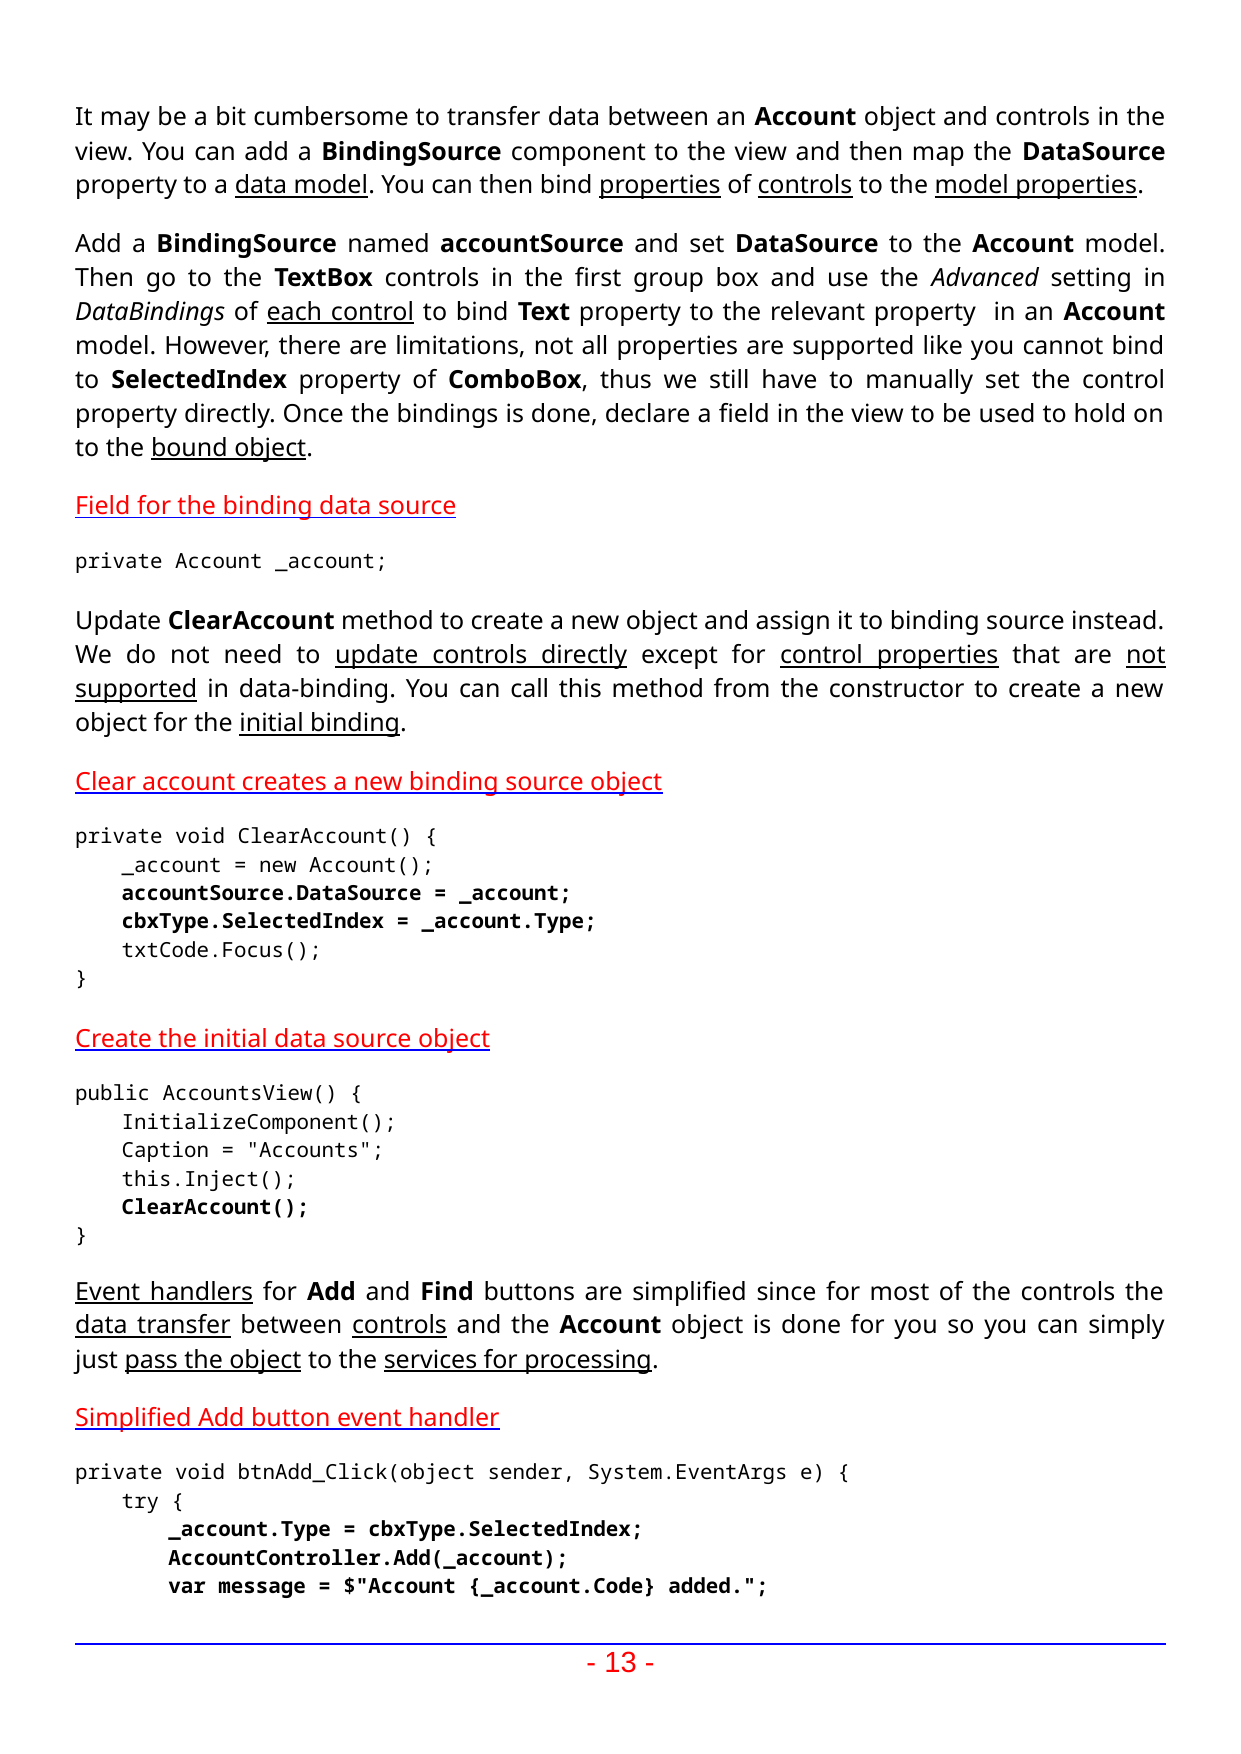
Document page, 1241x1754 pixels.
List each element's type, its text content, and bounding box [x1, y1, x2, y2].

text private Account _account; [75, 546, 1166, 574]
text ClearAccount(); [75, 1192, 1166, 1221]
text _account.Type = cbxType.SelectedIndex; [75, 1514, 1166, 1543]
text Create the initial data source object [75, 1020, 1166, 1054]
text private void btnAdd_Click(object sender, System.EventArgs e) { [75, 1457, 1166, 1486]
text accountSource.DataSource = _account; [75, 878, 1166, 907]
text InitializeComponent(); [75, 1107, 1166, 1135]
text Field for the binding data source [75, 488, 1166, 522]
text It may be a bit cumbersome to transfer data between an Account object and controls in the view. You can add a BindingSource component to the view and then map the DataSource property to a data model. You can then bind properties of controls to the model properties. [75, 99, 1166, 201]
text Simplified Add button event handler [75, 1399, 1166, 1433]
text Clear account creates a new binding source object [75, 763, 1166, 797]
text _account = new Account(); [75, 850, 1166, 878]
text Caption = "Accounts"; [75, 1135, 1166, 1164]
text Update ClearAccount method to create a new object and assign it to binding source instead. We do not need to update controls directly except for control properties that are not supported in data-binding. You can call this method from the constructor to create a new object for the initial binding. [75, 603, 1166, 739]
text } [75, 1221, 1166, 1249]
text AccountController.Add(_account); [75, 1543, 1166, 1571]
text cbxType.SelectedIndex = _account.Type; [75, 907, 1166, 935]
text Add a BindingSource named accountSource and set DataSource to the Account model. Then go to the TextBox controls in the first group box and use the Advanced setting in DataBindings of each control to bind Text property to the relevant property in an Account model. However, there are limitations, not all properties are supported like you cannot bind to SelectedIndex property of ComboBox, thus we still have to manually set the control property directly. Once the bindings is done, declare a field in the view to be used to hold on to the bound object. [75, 225, 1166, 464]
text Event handlers for Add and Find buttons are simplified since for most of the controls the data transfer between controls and the Account object is done for you so you can simply just pass the object to the services for processing. [75, 1273, 1166, 1375]
text this.Inject(); [75, 1164, 1166, 1192]
text public AccountsView() { [75, 1078, 1166, 1107]
text var message = $"Account {_account.Code} added."; [75, 1571, 1166, 1600]
text try { [75, 1486, 1166, 1514]
text } [75, 963, 1166, 992]
text private void ClearAccount() { [75, 821, 1166, 850]
text txtCode.Focus(); [75, 935, 1166, 963]
